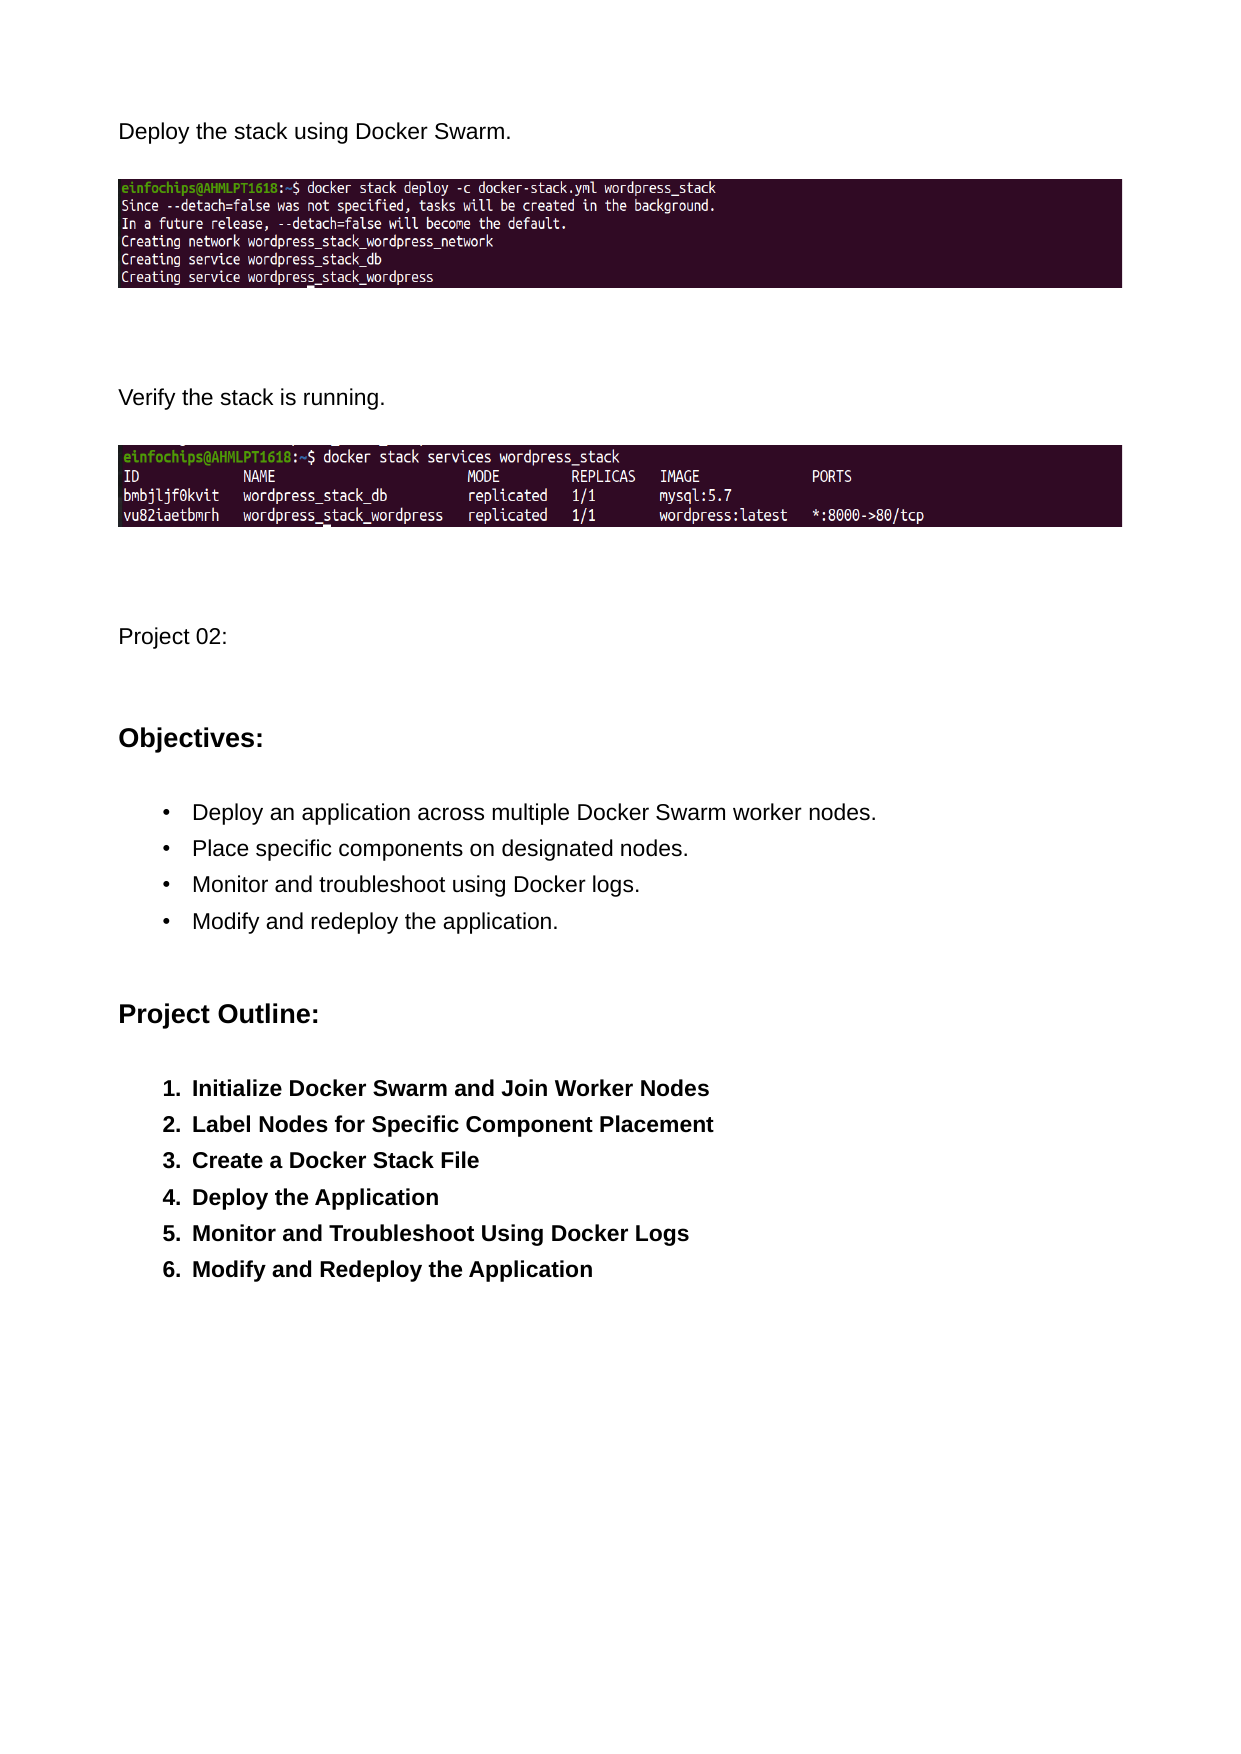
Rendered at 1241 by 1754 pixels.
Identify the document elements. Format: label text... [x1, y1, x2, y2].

list Modify and Redeploy the Application [162, 1256, 1122, 1283]
subtitle Project Outline: [118, 998, 1122, 1029]
text Verify the stack is running. [118, 384, 1122, 410]
list Deploy the Application [162, 1184, 1122, 1210]
list Modify and redeploy the application. [162, 908, 1122, 934]
subtitle Objectives: [118, 722, 1122, 753]
list Monitor and troubleshoot using Docker logs. [162, 871, 1122, 898]
list Initialize Docker Swarm and Join Worker Nodes [162, 1075, 1122, 1101]
picture [118, 445, 1123, 527]
list Deploy an application across multiple Docker Swarm worker nodes. [162, 799, 1122, 825]
picture [118, 179, 1123, 288]
list Monitor and Troubleshoot Using Docker Logs [162, 1220, 1122, 1246]
list Create a Docker Stack File [162, 1147, 1122, 1174]
list Label Nodes for Specific Component Placement [162, 1111, 1122, 1137]
list Place specific components on designated nodes. [162, 835, 1122, 861]
text Deploy the stack using Docker Swarm. [118, 118, 1122, 144]
subtitle Project 02: [118, 623, 1122, 650]
